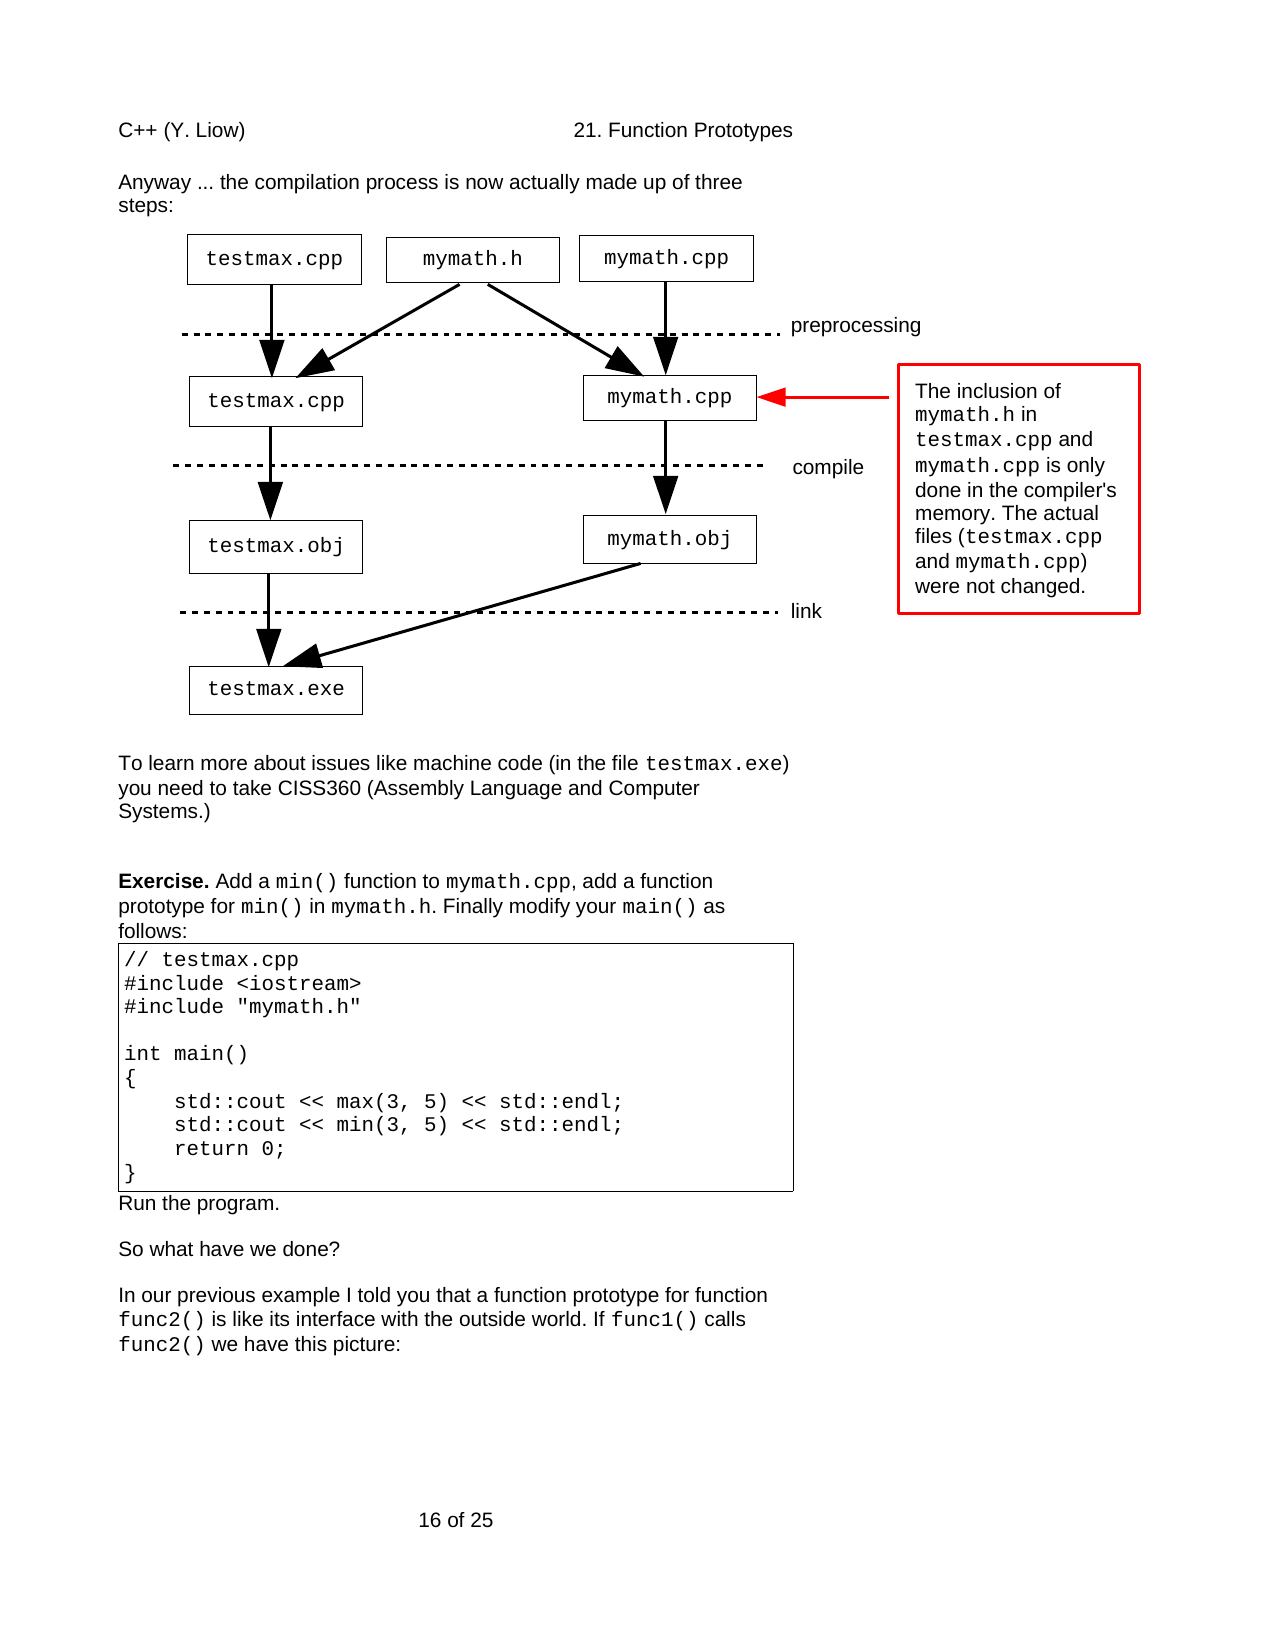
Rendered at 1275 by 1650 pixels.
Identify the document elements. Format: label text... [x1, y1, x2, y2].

text Anyway ... the compilation process is now actually made up of three steps: [118, 171, 793, 217]
table_header // testmax.cpp #include <iostream> #include "mymath.h" int main() { std::cout << max(3, 5) << std::endl; std::cout << min(3, 5) << std::endl; return 0; } [119, 944, 793, 1191]
text Run the program. [118, 1192, 793, 1214]
text To learn more about issues like machine code (in the file testmax.exe) you need to take CISS360 (Assembly Language and Computer Systems.) [118, 752, 793, 823]
text In our previous example I told you that a function prototype for function func2() is like its interface with the outside world. If func1() calls func2() we have this picture: [118, 1284, 793, 1357]
text Exercise. Add a min() function to mymath.cpp, add a function prototype for min() in mymath.h. Finally modify your main() as follows: [118, 869, 793, 943]
text So what have we done? [118, 1238, 793, 1261]
